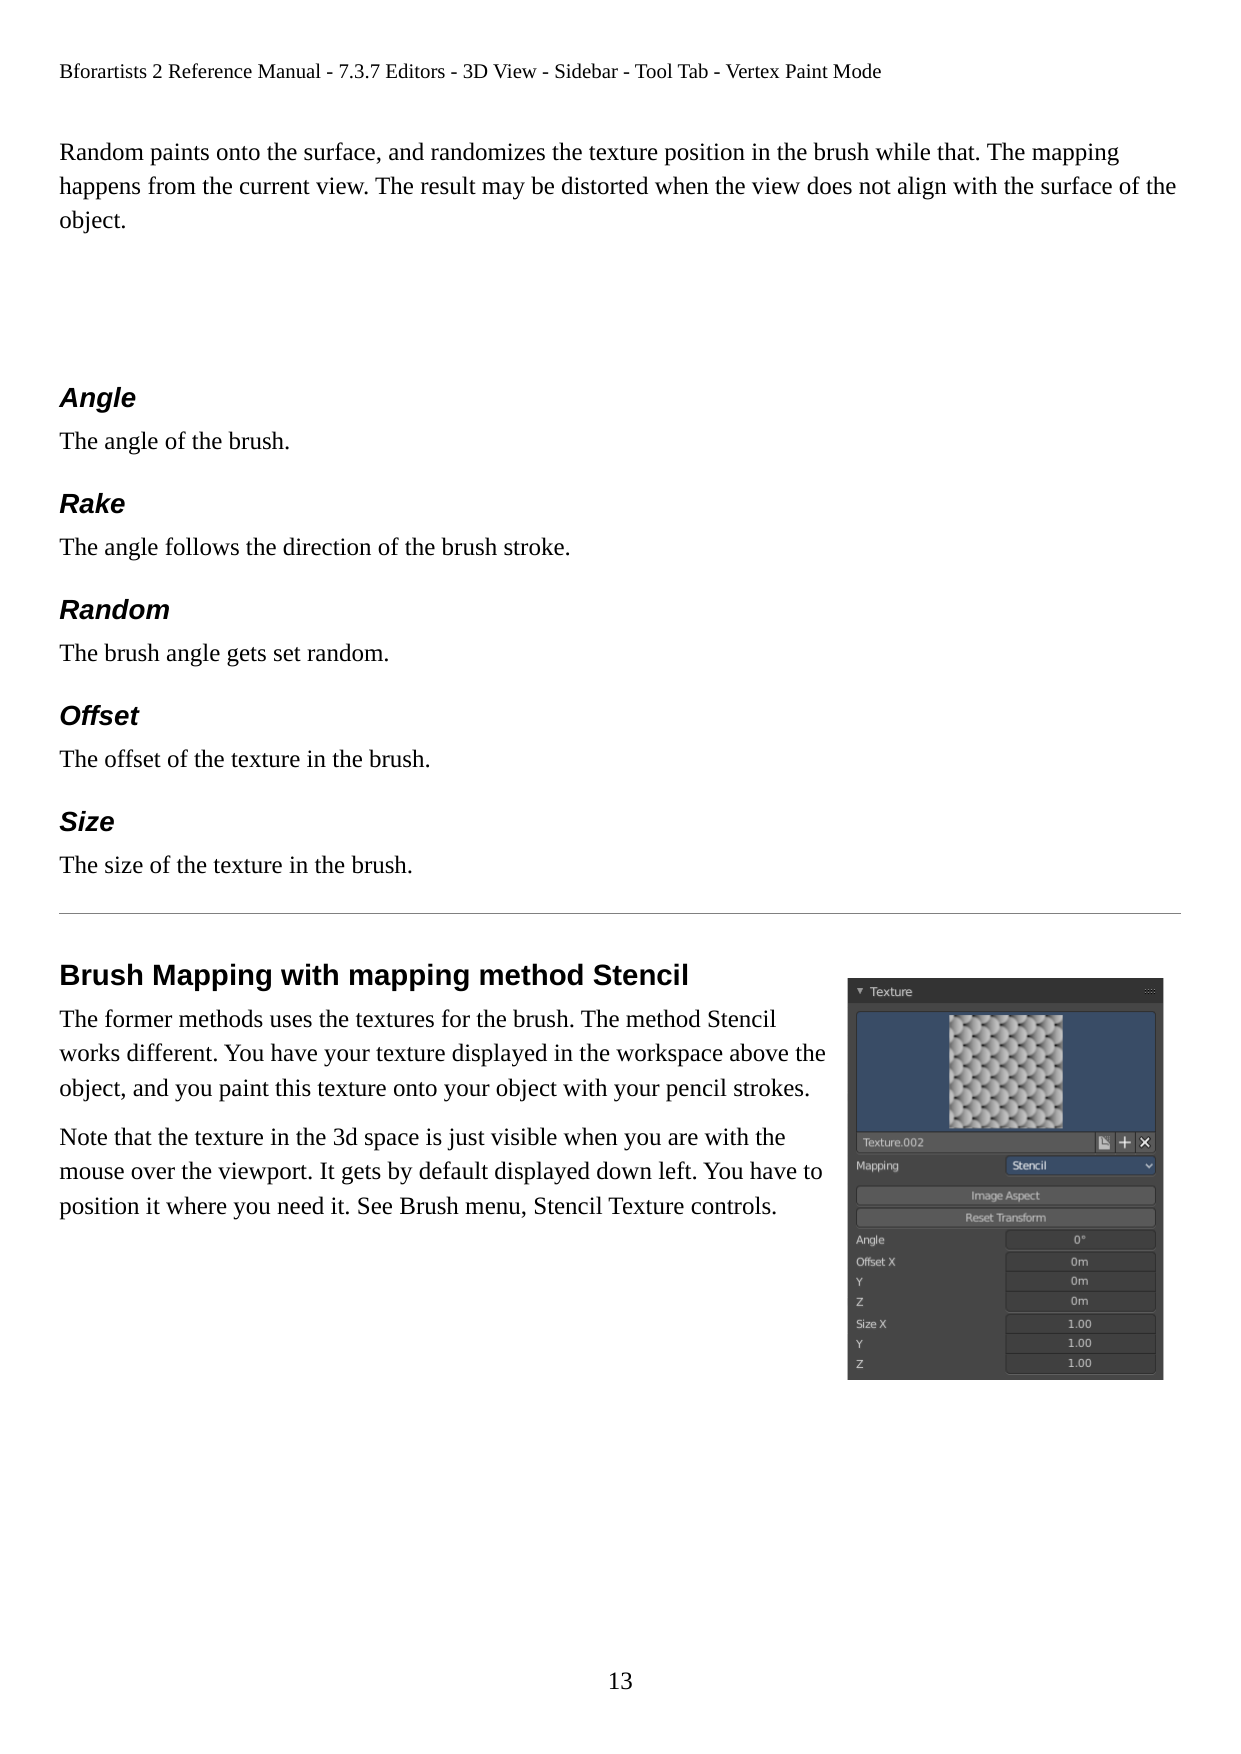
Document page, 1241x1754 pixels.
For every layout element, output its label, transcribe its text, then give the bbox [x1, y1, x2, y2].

text Note that the texture in the 3d space is just visible when you are with the mouse over the viewport. It gets by default displayed down left. You have to position it where you need it. See Brush menu, Stencil Texture controls. [59, 1122, 847, 1219]
subtitle Offset [59, 699, 1181, 731]
picture [847, 978, 1164, 1380]
text The angle of the brush. [59, 426, 1181, 455]
text The size of the texture in the brush. [59, 850, 1181, 878]
subtitle Angle [59, 382, 1181, 413]
text Random paints onto the surface, and randomizes the texture position in the brush while that. The mapping happens from the current view. The result may be distorted when the view does not align with the surface of the object. [59, 137, 1181, 234]
subtitle Brush Mapping with mapping method Stencil [59, 957, 1181, 991]
text The offset of the texture in the brush. [59, 744, 1181, 772]
text The former methods uses the textures for the brush. The method Stencil works different. You have your texture displayed in the workspace above the object, and you paint this texture onto your object with your pencil strokes. [59, 1004, 847, 1101]
subtitle Random [59, 593, 1181, 625]
subtitle Rake [59, 487, 1181, 519]
subtitle Size [59, 805, 1181, 837]
text The brush angle gets set random. [59, 638, 1181, 667]
text The angle follows the direction of the brush stroke. [59, 532, 1181, 561]
